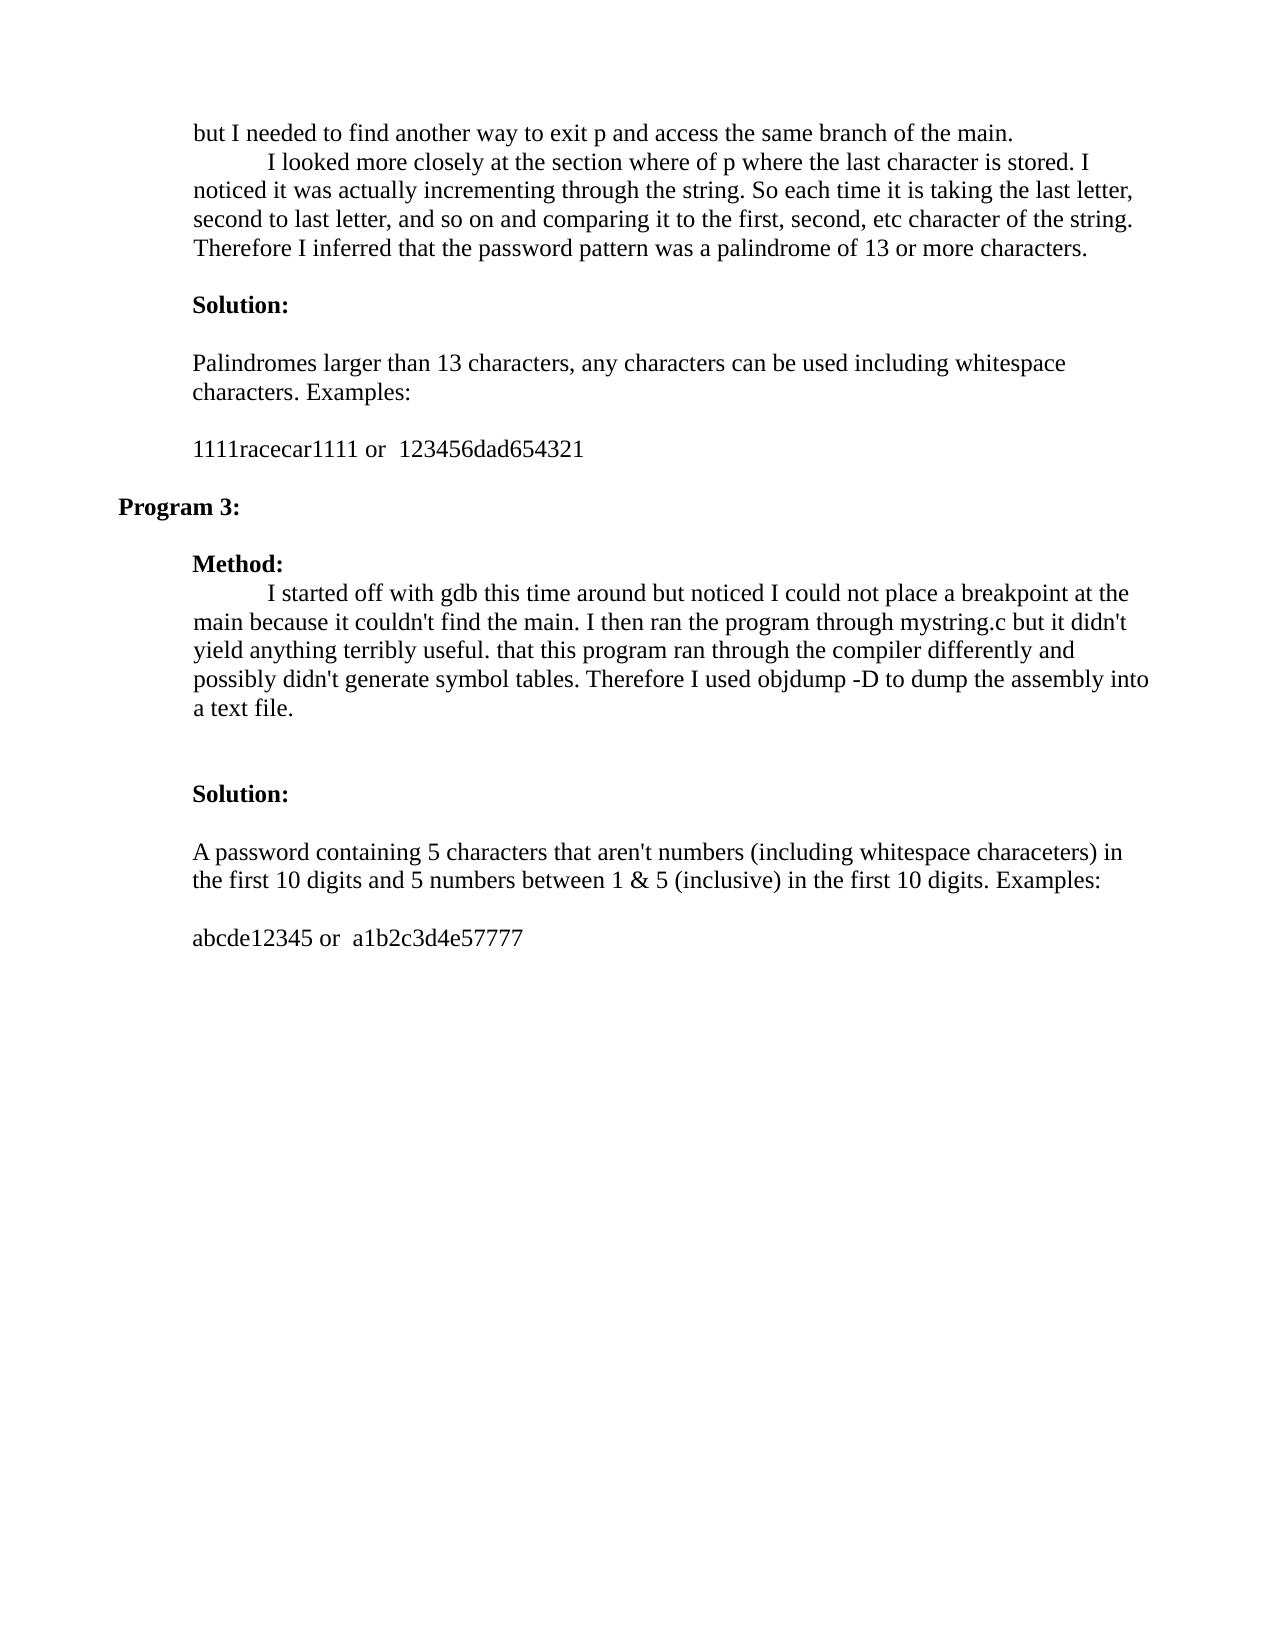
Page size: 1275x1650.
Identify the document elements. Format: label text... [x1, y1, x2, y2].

text abcde12345 or a1b2c3d4e57777 [118, 923, 1157, 952]
text but I needed to find another way to exit p and access the same branch of the main. [193, 118, 1157, 147]
text Method: [118, 549, 1157, 578]
text Solution: [118, 779, 1157, 808]
text 1111racecar1111 or 123456dad654321 [118, 434, 1157, 463]
text Palindromes larger than 13 characters, any characters can be used including whitespace characters. Examples: [118, 348, 1157, 406]
text A password containing 5 characters that aren't numbers (including whitespace characeters) in the first 10 digits and 5 numbers between 1 & 5 (inclusive) in the first 10 digits. Examples: [118, 837, 1157, 894]
text I looked more closely at the section where of p where the last character is stored. I noticed it was actually incrementing through the string. So each time it is taking the last letter, second to last letter, and so on and comparing it to the first, second, etc character of the string. Therefore I inferred that the password pattern was a palindrome of 13 or more characters. [193, 147, 1157, 262]
text Program 3: [118, 492, 1157, 521]
text I started off with gdb this time around but noticed I could not place a breakpoint at the main because it couldn't find the main. I then ran the program through mystring.c but it didn't yield anything terribly useful. that this program ran through the compiler differently and possibly didn't generate symbol tables. Therefore I used objdump -D to dump the assembly into a text file. [193, 578, 1157, 722]
text Solution: [118, 291, 1157, 319]
